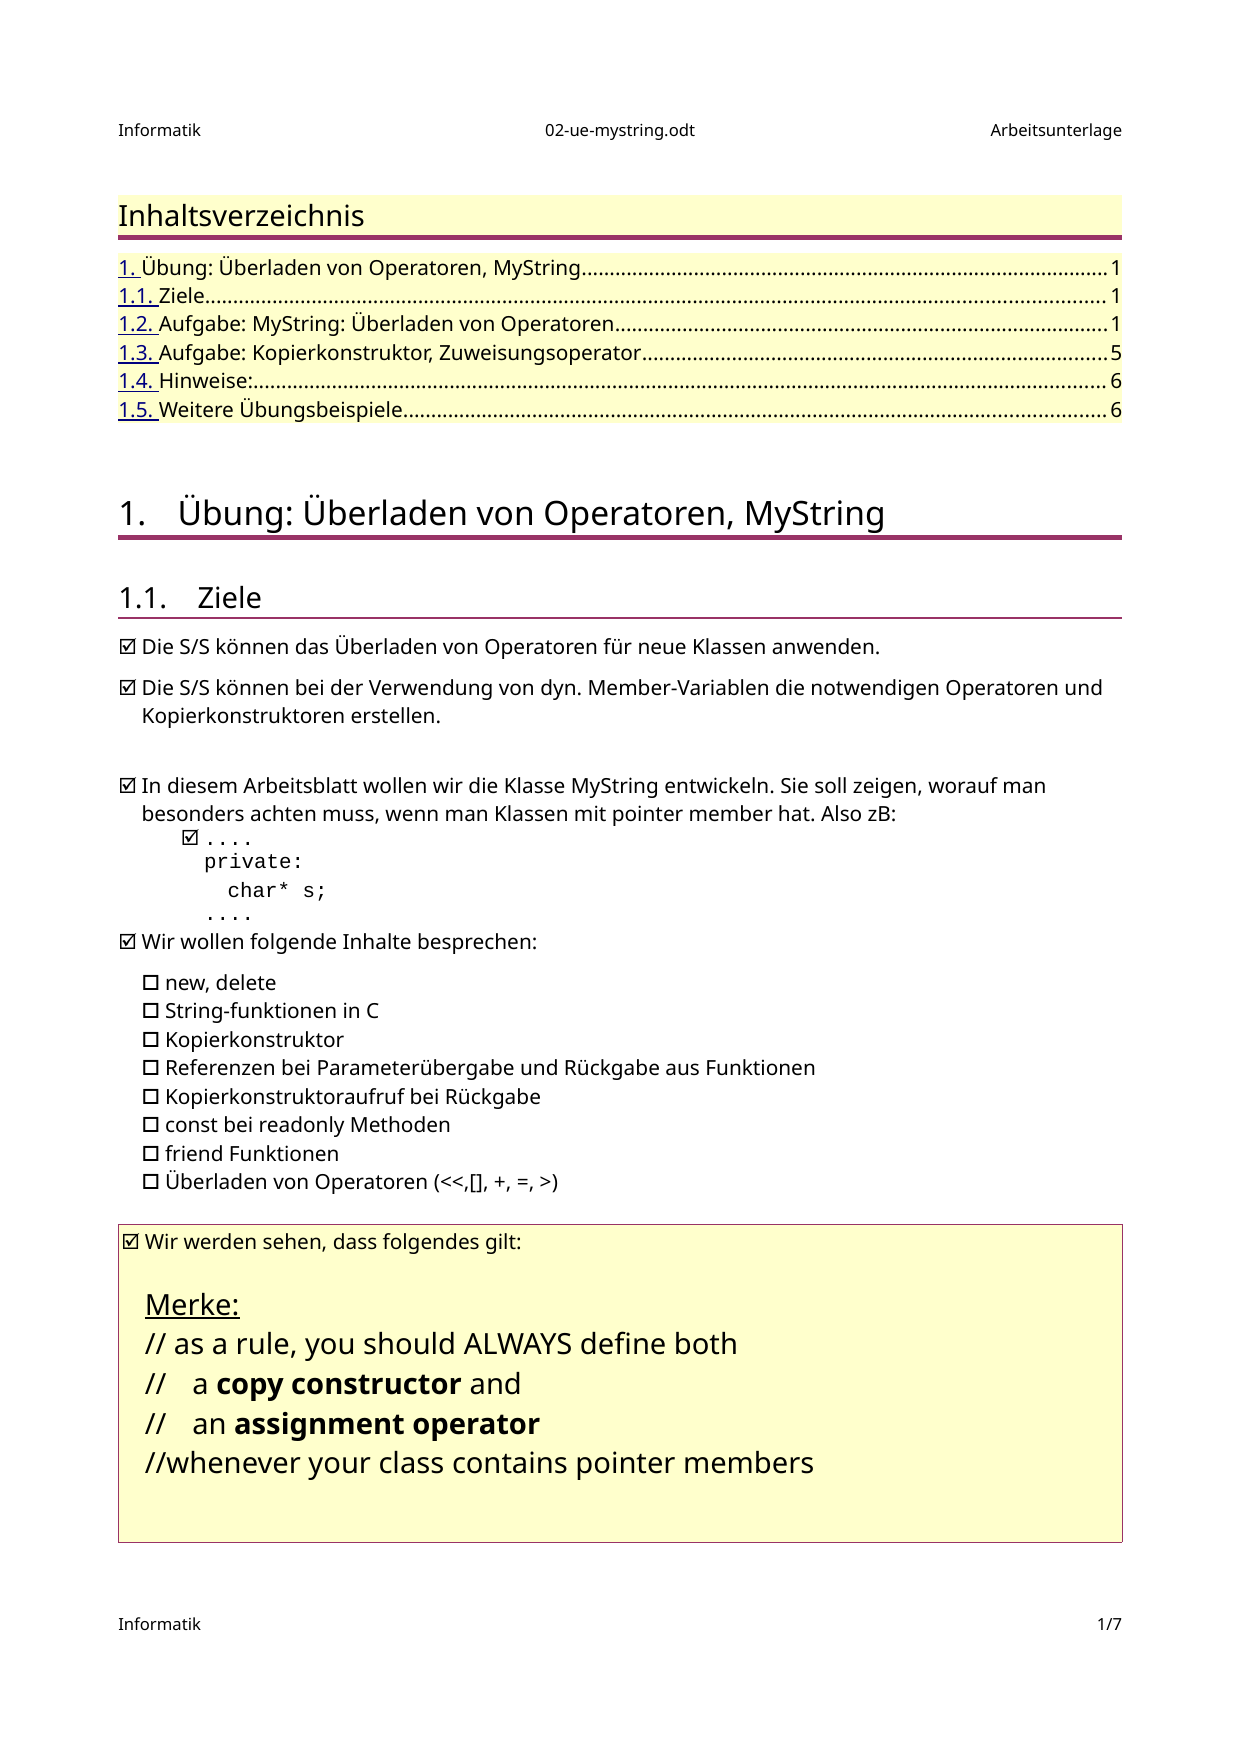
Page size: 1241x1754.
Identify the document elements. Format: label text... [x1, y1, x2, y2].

list Die S/S können bei der Verwendung von dyn. Member-Variablen die notwendigen Operatoren und Kopierkonstruktoren erstellen. [118, 673, 1122, 758]
list Überladen von Operatoren (<<,[], +, =, >) [141, 1167, 1122, 1196]
text 1.1. Ziele 1 [118, 281, 1122, 309]
text 1.3. Aufgabe: Kopierkonstruktor, Zuweisungsoperator 5 [118, 338, 1122, 366]
list Wir werden sehen, dass folgendes gilt: Merke: // as a rule, you should ALWAYS define both // a copy constructor and // an assignment operator //whenever your class contains pointer members [119, 1225, 1122, 1542]
text 1.4. Hinweise: 6 [118, 366, 1122, 395]
list .... private: char* s; .... [181, 828, 1122, 927]
list friend Funktionen [141, 1139, 1122, 1167]
subtitle Inhaltsverzeichnis [118, 195, 1122, 235]
subtitle Übung: Überladen von Operatoren, MyString [118, 489, 1122, 535]
list Referenzen bei Parameterübergabe und Rückgabe aus Funktionen [141, 1053, 1122, 1082]
list const bei readonly Methoden [141, 1110, 1122, 1139]
list Kopierkonstruktor [141, 1025, 1122, 1053]
list Die S/S können das Überladen von Operatoren für neue Klassen anwenden. [118, 632, 1122, 660]
text 1.2. Aufgabe: MyString: Überladen von Operatoren 1 [118, 309, 1122, 338]
text 1.5. Weitere Übungsbeispiele 6 [118, 395, 1122, 423]
text 1. Übung: Überladen von Operatoren, MyString 1 [118, 253, 1122, 281]
subtitle Ziele [118, 578, 1122, 617]
list Kopierkonstruktoraufruf bei Rückgabe [141, 1082, 1122, 1110]
list Wir wollen folgende Inhalte besprechen: [118, 927, 1122, 956]
list In diesem Arbeitsblatt wollen wir die Klasse MyString entwickeln. Sie soll zeigen, worauf man besonders achten muss, wenn man Klassen mit pointer member hat. Also zB: [118, 771, 1122, 828]
list String-funktionen in C [141, 996, 1122, 1025]
list new, delete [141, 968, 1122, 996]
